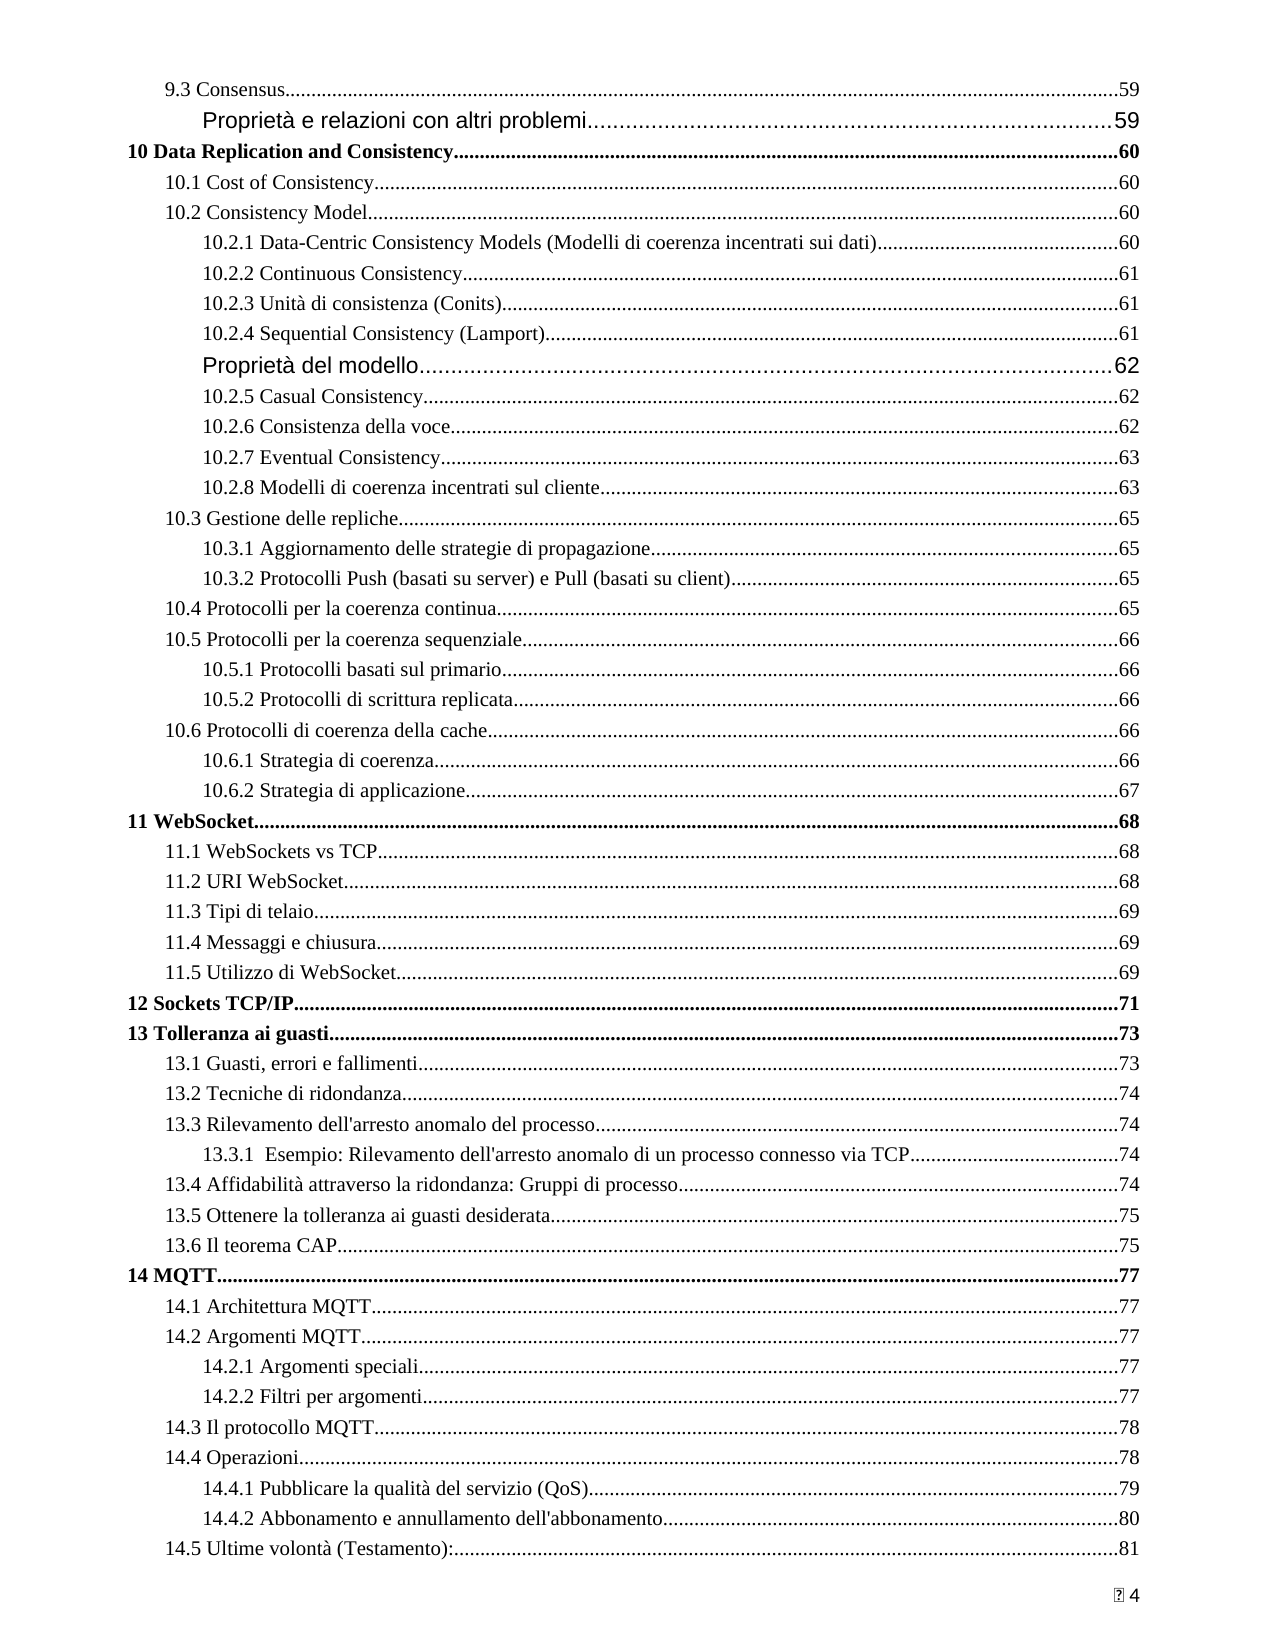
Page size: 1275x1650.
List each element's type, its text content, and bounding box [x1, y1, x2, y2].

text 13.3.1 Esempio: Rilevamento dell'arresto anomalo di un processo connesso via TCP 74 [202, 1142, 1139, 1166]
text 14.3 Il protocollo MQTT 78 [164, 1415, 1139, 1439]
text 13 Tolleranza ai guasti 73 [127, 1021, 1139, 1045]
text 10.2.3 Unità di consistenza (Conits) 61 [202, 291, 1139, 315]
text 13.6 Il teorema CAP 75 [164, 1233, 1139, 1257]
text 14.2 Argomenti MQTT 77 [164, 1324, 1139, 1348]
text 10.3.1 Aggiornamento delle strategie di propagazione 65 [202, 536, 1139, 560]
text 11.5 Utilizzo di WebSocket 69 [164, 960, 1139, 984]
text 10.2.7 Eventual Consistency 63 [202, 445, 1139, 469]
text 14.2.2 Filtri per argomenti 77 [202, 1384, 1139, 1408]
text 10.2.8 Modelli di coerenza incentrati sul cliente 63 [202, 475, 1139, 499]
text 14.5 Ultime volontà (Testamento): 81 [164, 1536, 1139, 1560]
text 10.6.1 Strategia di coerenza 66 [202, 748, 1139, 772]
text 10.2.6 Consistenza della voce 62 [202, 414, 1139, 438]
text 10.4 Protocolli per la coerenza continua 65 [164, 596, 1139, 620]
text 11 WebSocket 68 [127, 808, 1139, 833]
text 13.2 Tecniche di ridondanza 74 [164, 1081, 1139, 1105]
text 10.1 Cost of Consistency 60 [164, 170, 1139, 194]
text 11.2 URI WebSocket 68 [164, 869, 1139, 893]
text 12 Sockets TCP/IP 71 [127, 990, 1139, 1014]
text 10.6.2 Strategia di applicazione 67 [202, 778, 1139, 802]
text 10.3 Gestione delle repliche 65 [164, 505, 1139, 529]
text 11.4 Messaggi e chiusura 69 [164, 930, 1139, 954]
text 10.5 Protocolli per la coerenza sequenziale 66 [164, 627, 1139, 651]
text 14.2.1 Argomenti speciali 77 [202, 1354, 1139, 1378]
text 14.4.1 Pubblicare la qualità del servizio (QoS) 79 [202, 1475, 1139, 1499]
text 10.5.1 Protocolli basati sul primario 66 [202, 657, 1139, 681]
text 10.2.4 Sequential Consistency (Lamport) 61 [202, 321, 1139, 345]
text 11.3 Tipi di telaio 69 [164, 899, 1139, 923]
text 10.2.5 Casual Consistency 62 [202, 384, 1139, 408]
text 14.4.2 Abbonamento e annullamento dell'abbonamento 80 [202, 1506, 1139, 1530]
text 14 MQTT 77 [127, 1263, 1139, 1287]
text 11.1 WebSockets vs TCP 68 [164, 839, 1139, 863]
text 13.1 Guasti, errori e fallimenti 73 [164, 1051, 1139, 1075]
text 14.4 Operazioni 78 [164, 1445, 1139, 1469]
text 13.4 Affidabilità attraverso la ridondanza: Gruppi di processo 74 [164, 1172, 1139, 1196]
text Proprietà del modello 62 [202, 352, 1139, 378]
text 10.2.1 Data-Centric Consistency Models (Modelli di coerenza incentrati sui dati) 60 [202, 230, 1139, 254]
text 10.2.2 Continuous Consistency 61 [202, 261, 1139, 285]
text 9.3 Consensus 59 [164, 76, 1139, 101]
text 10.3.2 Protocolli Push (basati su server) e Pull (basati su client) 65 [202, 566, 1139, 590]
text 10.2 Consistency Model 60 [164, 200, 1139, 224]
text 13.3 Rilevamento dell'arresto anomalo del processo 74 [164, 1112, 1139, 1136]
text 10.6 Protocolli di coerenza della cache 66 [164, 718, 1139, 742]
text Proprietà e relazioni con altri problemi 59 [202, 107, 1139, 133]
text 14.1 Architettura MQTT 77 [164, 1293, 1139, 1318]
text 13.5 Ottenere la tolleranza ai guasti desiderata 75 [164, 1203, 1139, 1227]
text 10 Data Replication and Consistency 60 [127, 139, 1139, 163]
text 10.5.2 Protocolli di scrittura replicata 66 [202, 687, 1139, 711]
